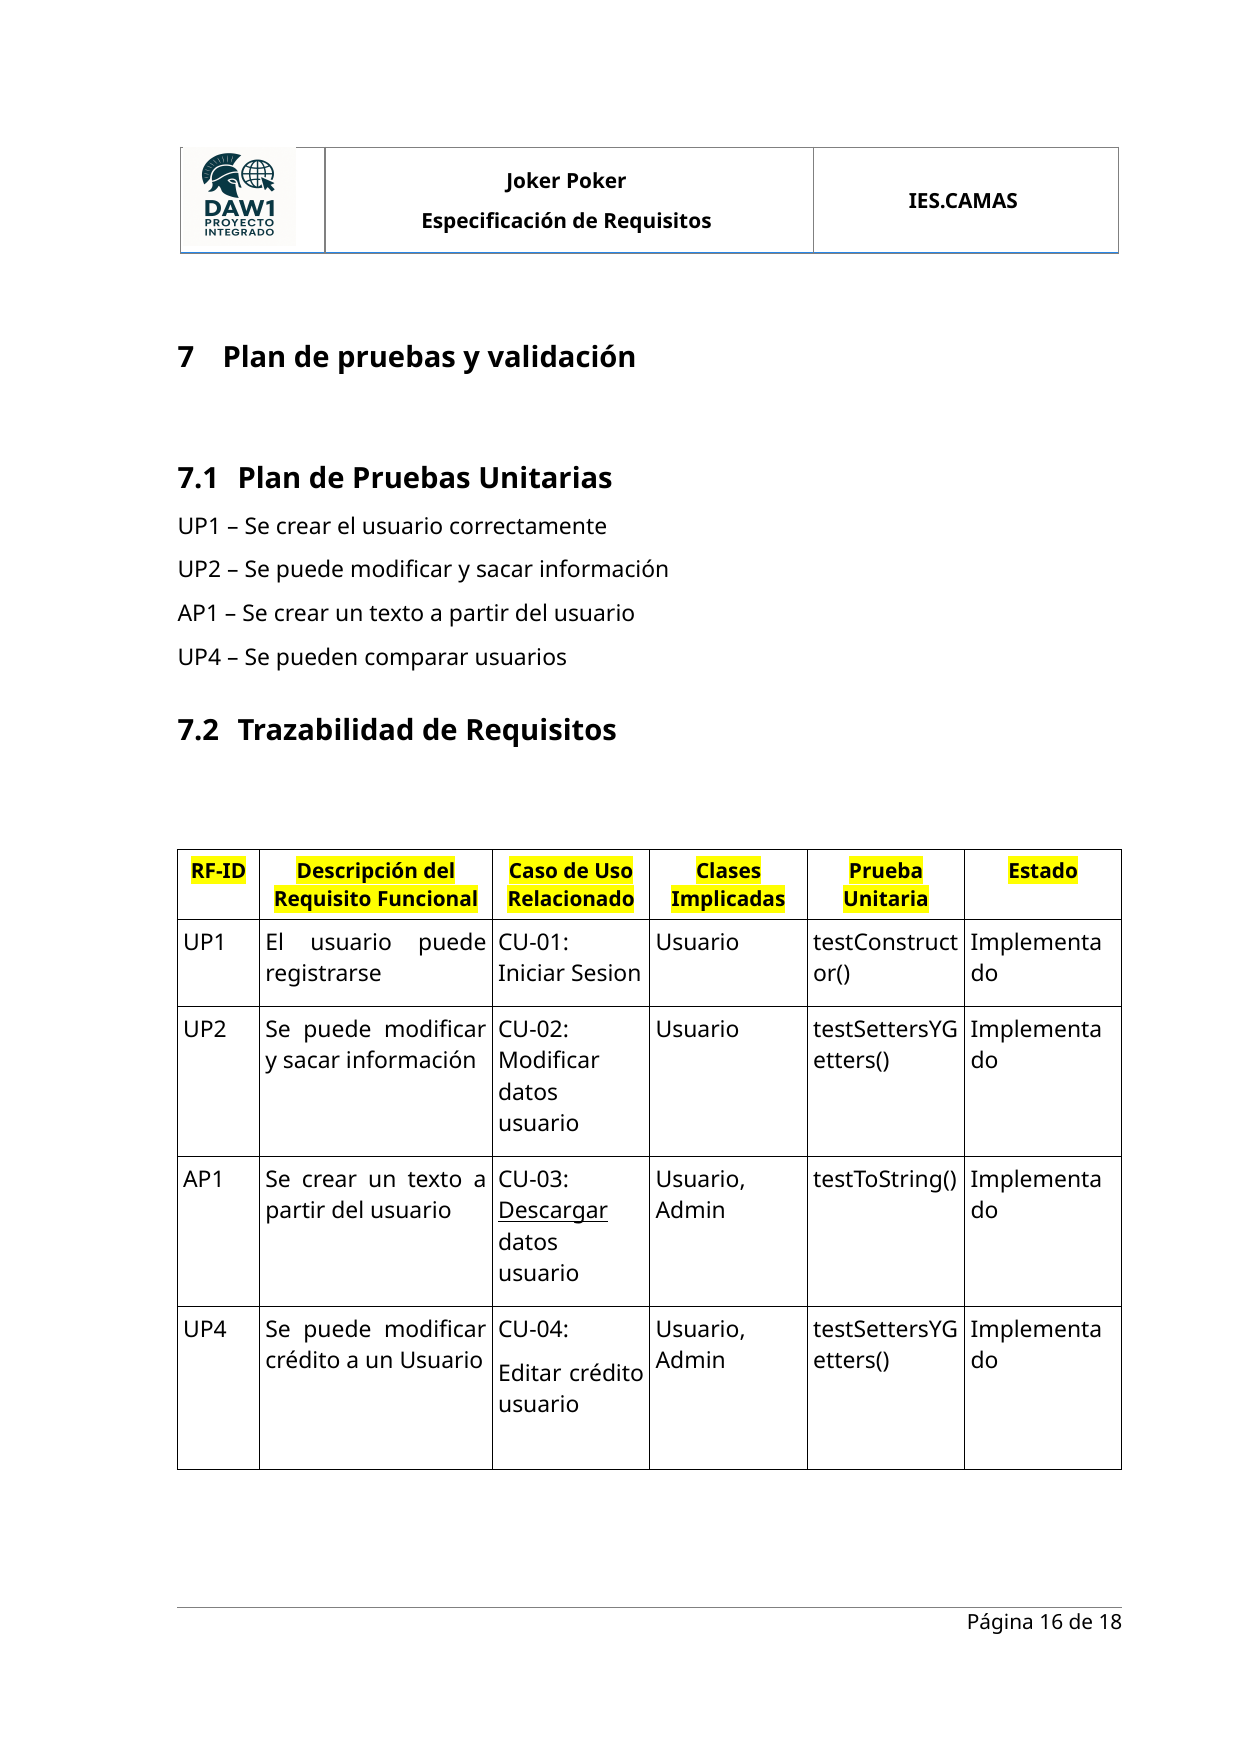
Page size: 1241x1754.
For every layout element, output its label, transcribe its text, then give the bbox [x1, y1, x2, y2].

table_header Descripción del Requisito Funcional [260, 850, 492, 919]
table_cell CU-02: Modificar datos usuario [493, 1007, 649, 1156]
table_cell Implementado [965, 1007, 1121, 1156]
table_cell Implementado [965, 1157, 1121, 1306]
table_cell Implementado [965, 920, 1121, 1006]
table_cell CU-04: Editar crédito usuario [493, 1307, 649, 1469]
table_cell testConstructor() [808, 920, 964, 1006]
table_cell Se puede modificar crédito a un Usuario [260, 1307, 492, 1469]
text AP1 – Se crear un texto a partir del usuario [177, 597, 1122, 628]
table_cell Usuario, Admin [650, 1307, 807, 1469]
table_cell UP4 [178, 1307, 259, 1469]
table_cell testSettersYGetters() [808, 1307, 964, 1469]
subtitle Trazabilidad de Requisitos [177, 709, 1122, 749]
table_cell UP2 [178, 1007, 259, 1156]
table_header Clases Implicadas [650, 850, 807, 919]
text UP2 – Se puede modificar y sacar información [177, 553, 1122, 584]
picture [183, 147, 296, 246]
table_cell Se crear un texto a partir del usuario [260, 1157, 492, 1306]
table_cell Usuario [650, 920, 807, 1006]
subtitle Plan de Pruebas Unitarias [177, 457, 1122, 497]
table_cell Usuario, Admin [650, 1157, 807, 1306]
subtitle Plan de pruebas y validación [177, 336, 1122, 376]
table_cell Se puede modificar y sacar información [260, 1007, 492, 1156]
table_cell testToString() [808, 1157, 964, 1306]
table_header RF-ID [178, 850, 259, 919]
table_header Caso de Uso Relacionado [493, 850, 649, 919]
table_cell El usuario puede registrarse [260, 920, 492, 1006]
table_cell Usuario [650, 1007, 807, 1156]
table_cell CU-01: Iniciar Sesion [493, 920, 649, 1006]
table_header Estado [965, 850, 1121, 919]
table_cell AP1 [178, 1157, 259, 1306]
text UP1 – Se crear el usuario correctamente [177, 509, 1122, 541]
table_cell testSettersYGetters() [808, 1007, 964, 1156]
table_cell CU-03: Descargar datos usuario [493, 1157, 649, 1306]
table_cell UP1 [178, 920, 259, 1006]
table_header Prueba Unitaria [808, 850, 964, 919]
text UP4 – Se pueden comparar usuarios [177, 641, 1122, 672]
table_cell Implementado [965, 1307, 1121, 1469]
